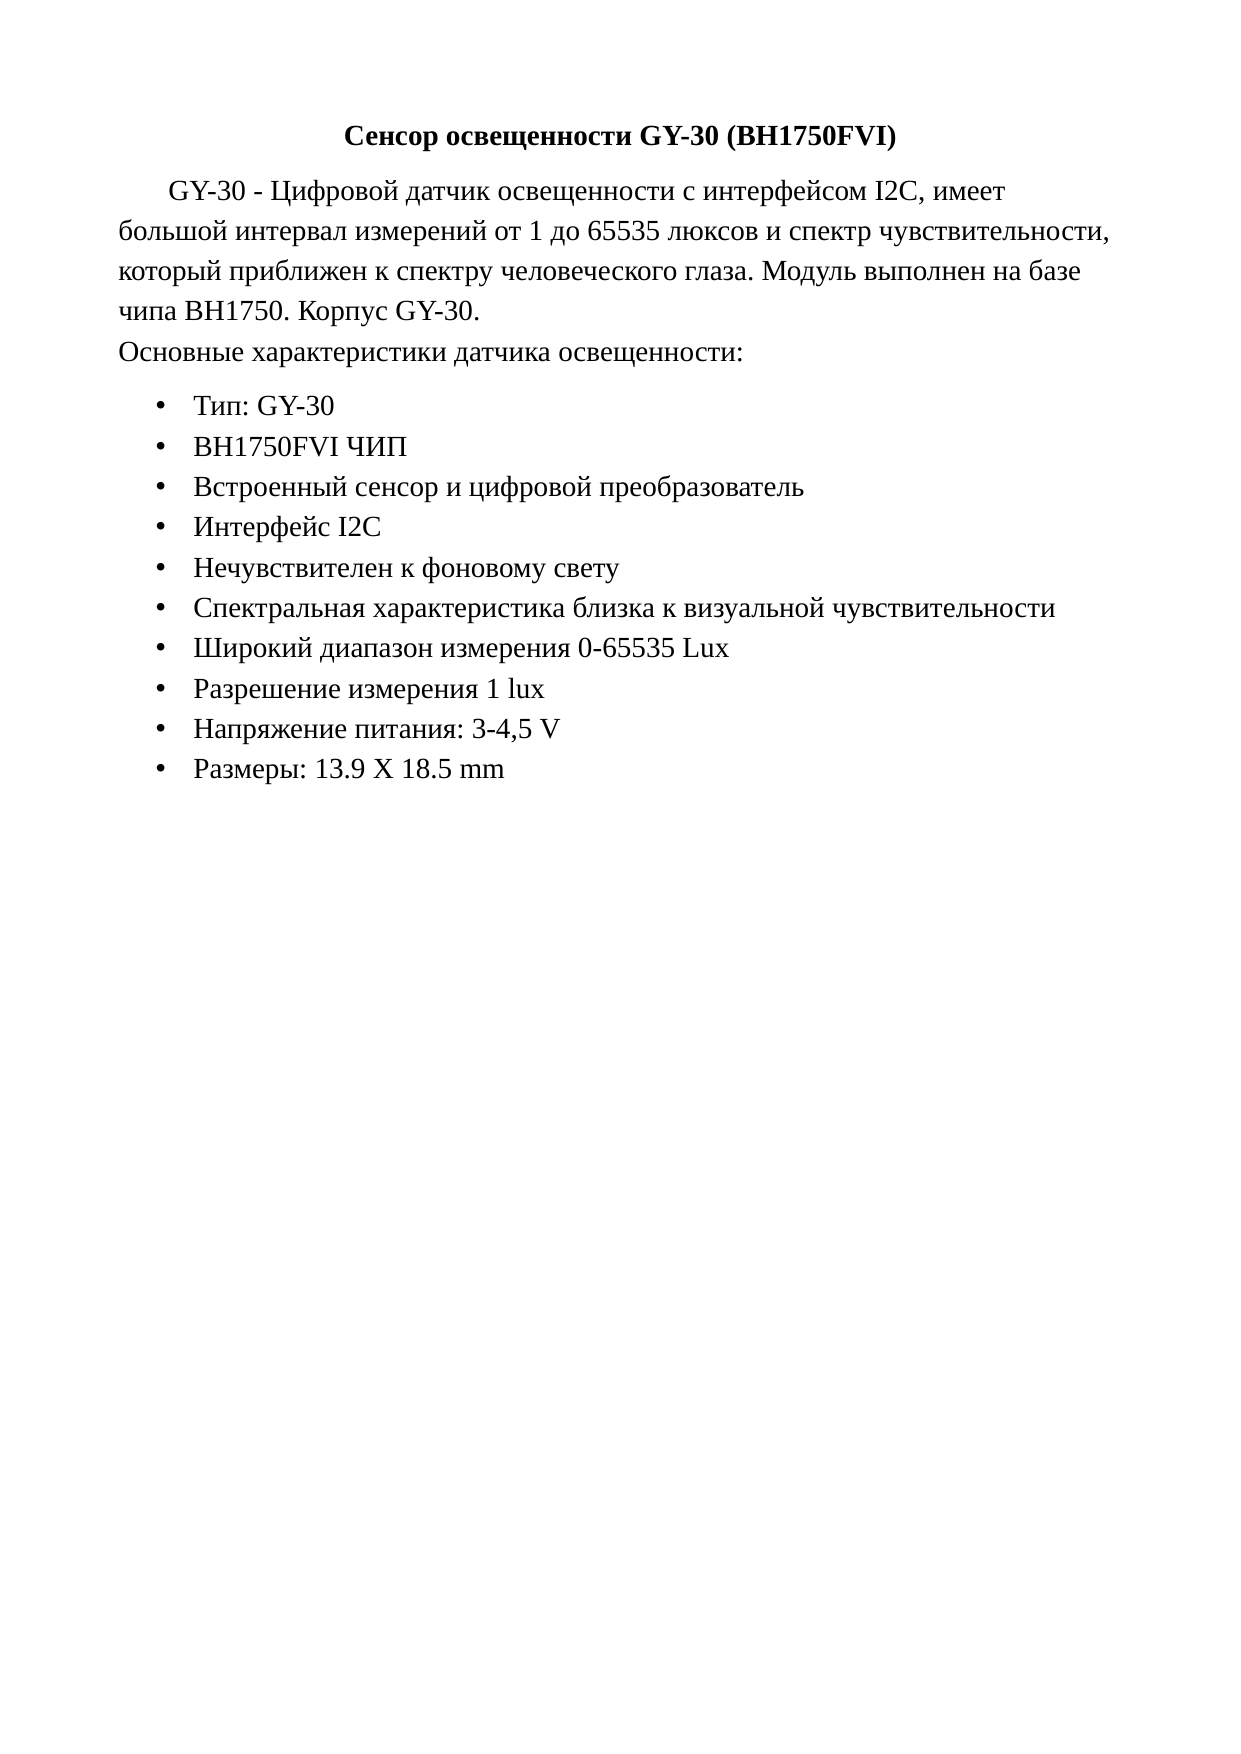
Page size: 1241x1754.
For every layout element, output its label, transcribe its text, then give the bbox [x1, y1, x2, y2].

list Напряжение питания: 3-4,5 V [156, 711, 1122, 745]
list Спектральная характеристика близка к визуальной чувствительности [156, 590, 1122, 624]
list Разрешение измерения 1 lux [156, 671, 1122, 704]
list BH1750FVI ЧИП [156, 429, 1122, 462]
list Широкий диапазон измерения 0-65535 Lux [156, 630, 1122, 664]
list Интерфейс I2C [156, 509, 1122, 543]
text Сенсор освещенности GY-30 (BH1750FVI) [118, 118, 1122, 152]
list Нечувствителен к фоновому свету [156, 550, 1122, 583]
list Тип: GY-30 [156, 388, 1122, 422]
list Встроенный сенсор и цифровой преобразователь [156, 469, 1122, 503]
list Размеры: 13.9 X 18.5 mm [156, 751, 1122, 785]
text GY-30 - Цифровой датчик освещенности с интерфейсом I2C, имеет большой интервал измерений от 1 до 65535 люксов и спектр чувствительности, который приближен к спектру человеческого глаза. Модуль выполнен на базе чипа BH1750. Корпус GY-30. Основные характеристики датчика освещенности: [118, 173, 1122, 367]
